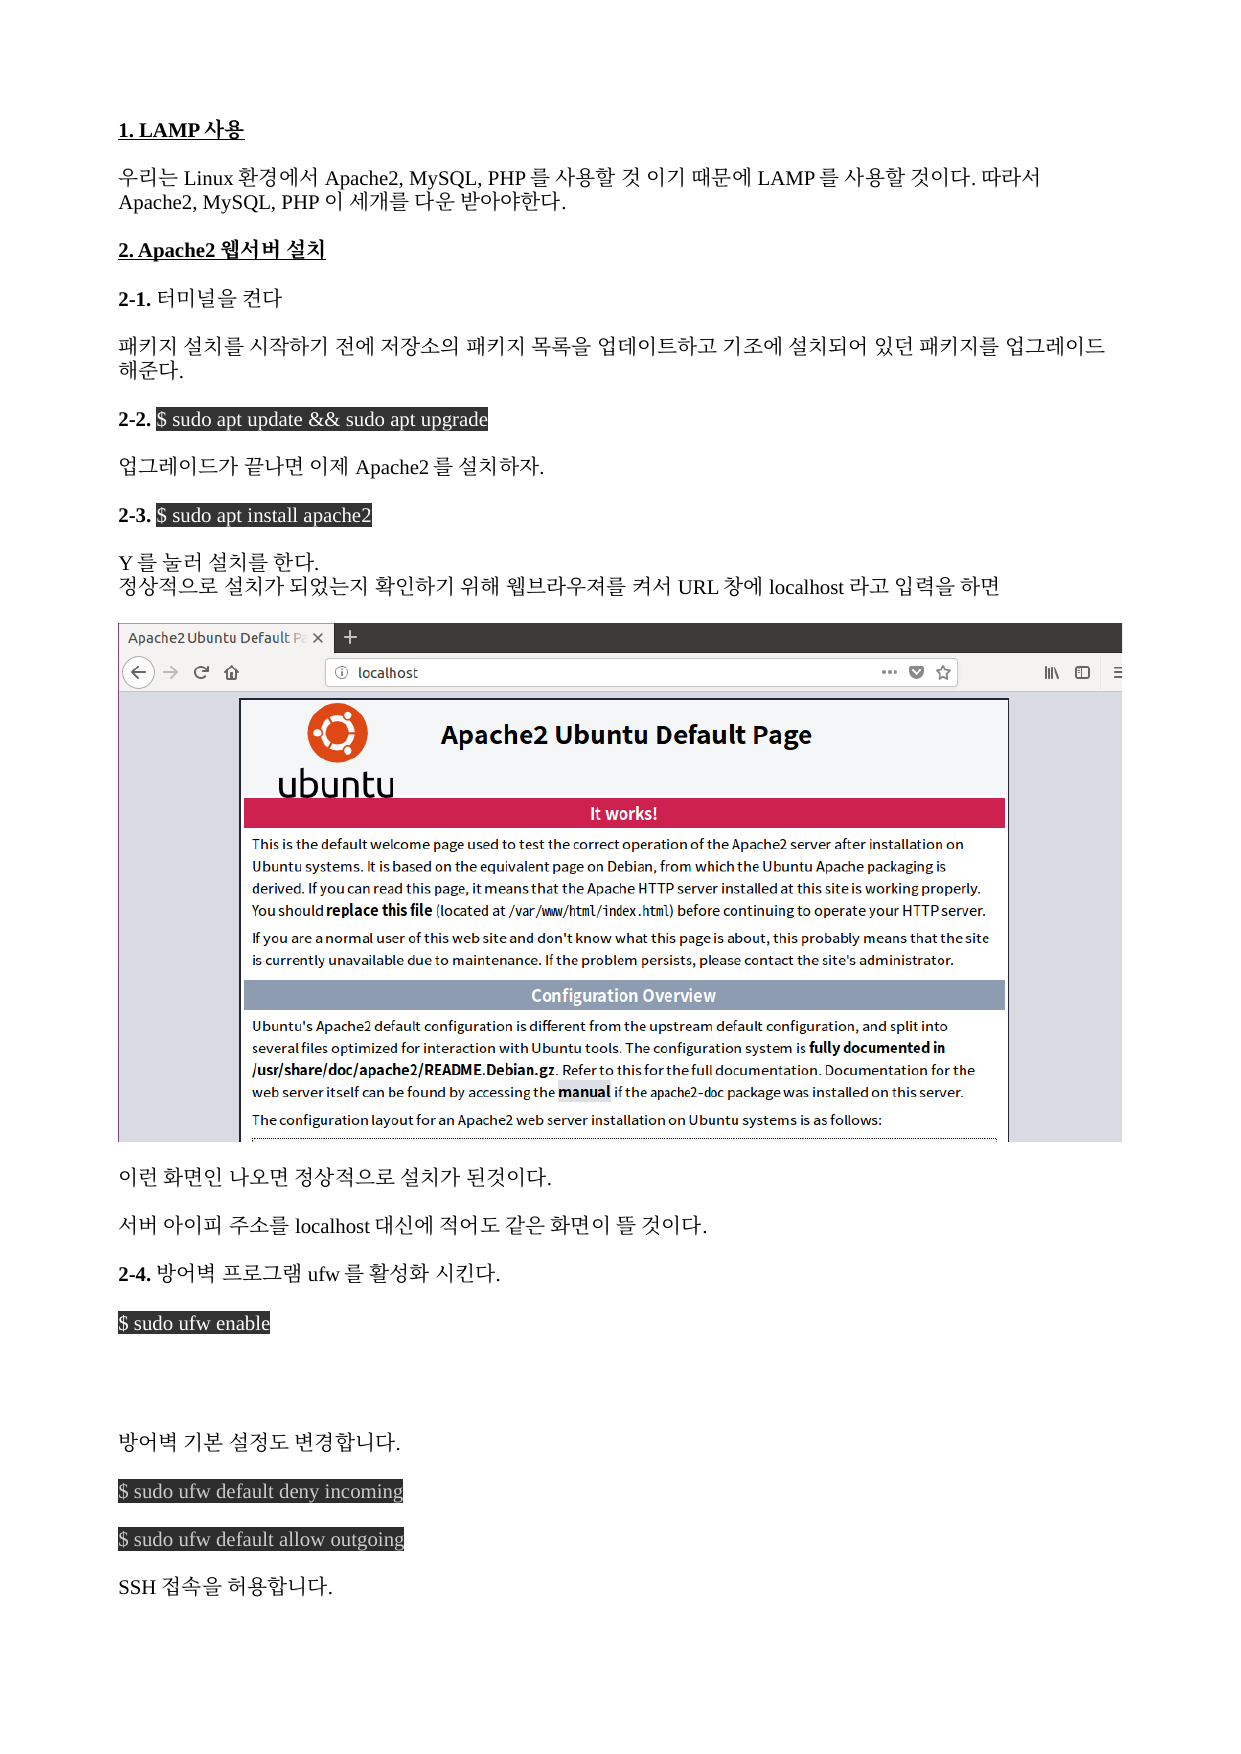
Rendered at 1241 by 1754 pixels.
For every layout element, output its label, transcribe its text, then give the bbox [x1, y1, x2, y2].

text 업그레이드가 끝나면 이제 Apache2를 설치하자. [118, 455, 1122, 479]
text 우리는 Linux 환경에서 Apache2, MySQL, PHP를 사용할 것 이기 때문에 LAMP를 사용할 것이다. 따라서 Apache2, MySQL, PHP 이 세개를 다운 받아야한다. [118, 166, 1122, 214]
text 정상적으로 설치가 되었는지 확인하기 위해 웹브라우져를 켜서 URL창에 localhost 라고 입력을 하면 [118, 575, 1122, 599]
text 서버 아이피 주소를 localhost대신에 적어도 같은 화면이 뜰 것이다. [118, 1214, 1122, 1238]
text SSH 접속을 허용합니다. [118, 1575, 1122, 1599]
text $ sudo ufw default allow outgoing [118, 1527, 1122, 1575]
text 방어벽 기본 설정도 변경합니다. [118, 1431, 1122, 1455]
text $ sudo ufw enable [118, 1311, 1122, 1334]
text 2. Apache2 웹서버 설치 [118, 238, 1122, 262]
text $ sudo ufw default deny incoming [118, 1479, 1122, 1527]
picture [118, 623, 1123, 1142]
text 이런 화면인 나오면 정상적으로 설치가 된것이다. [118, 1166, 1122, 1190]
text 2-2. $ sudo apt update && sudo apt upgrade [118, 407, 1122, 431]
text 1. LAMP 사용 [118, 118, 1122, 142]
text 2-4. 방어벽 프로그램 ufw를 활성화 시킨다. [118, 1262, 1122, 1286]
text 패키지 설치를 시작하기 전에 저장소의 패키지 목록을 업데이트하고 기조에 설치되어 있던 패키지를 업그레이드 해준다. [118, 335, 1122, 383]
text 2-1. 터미널을 켠다 [118, 287, 1122, 311]
text Y를 눌러 설치를 한다. [118, 551, 1122, 575]
text 2-3. $ sudo apt install apache2 [118, 503, 1122, 527]
